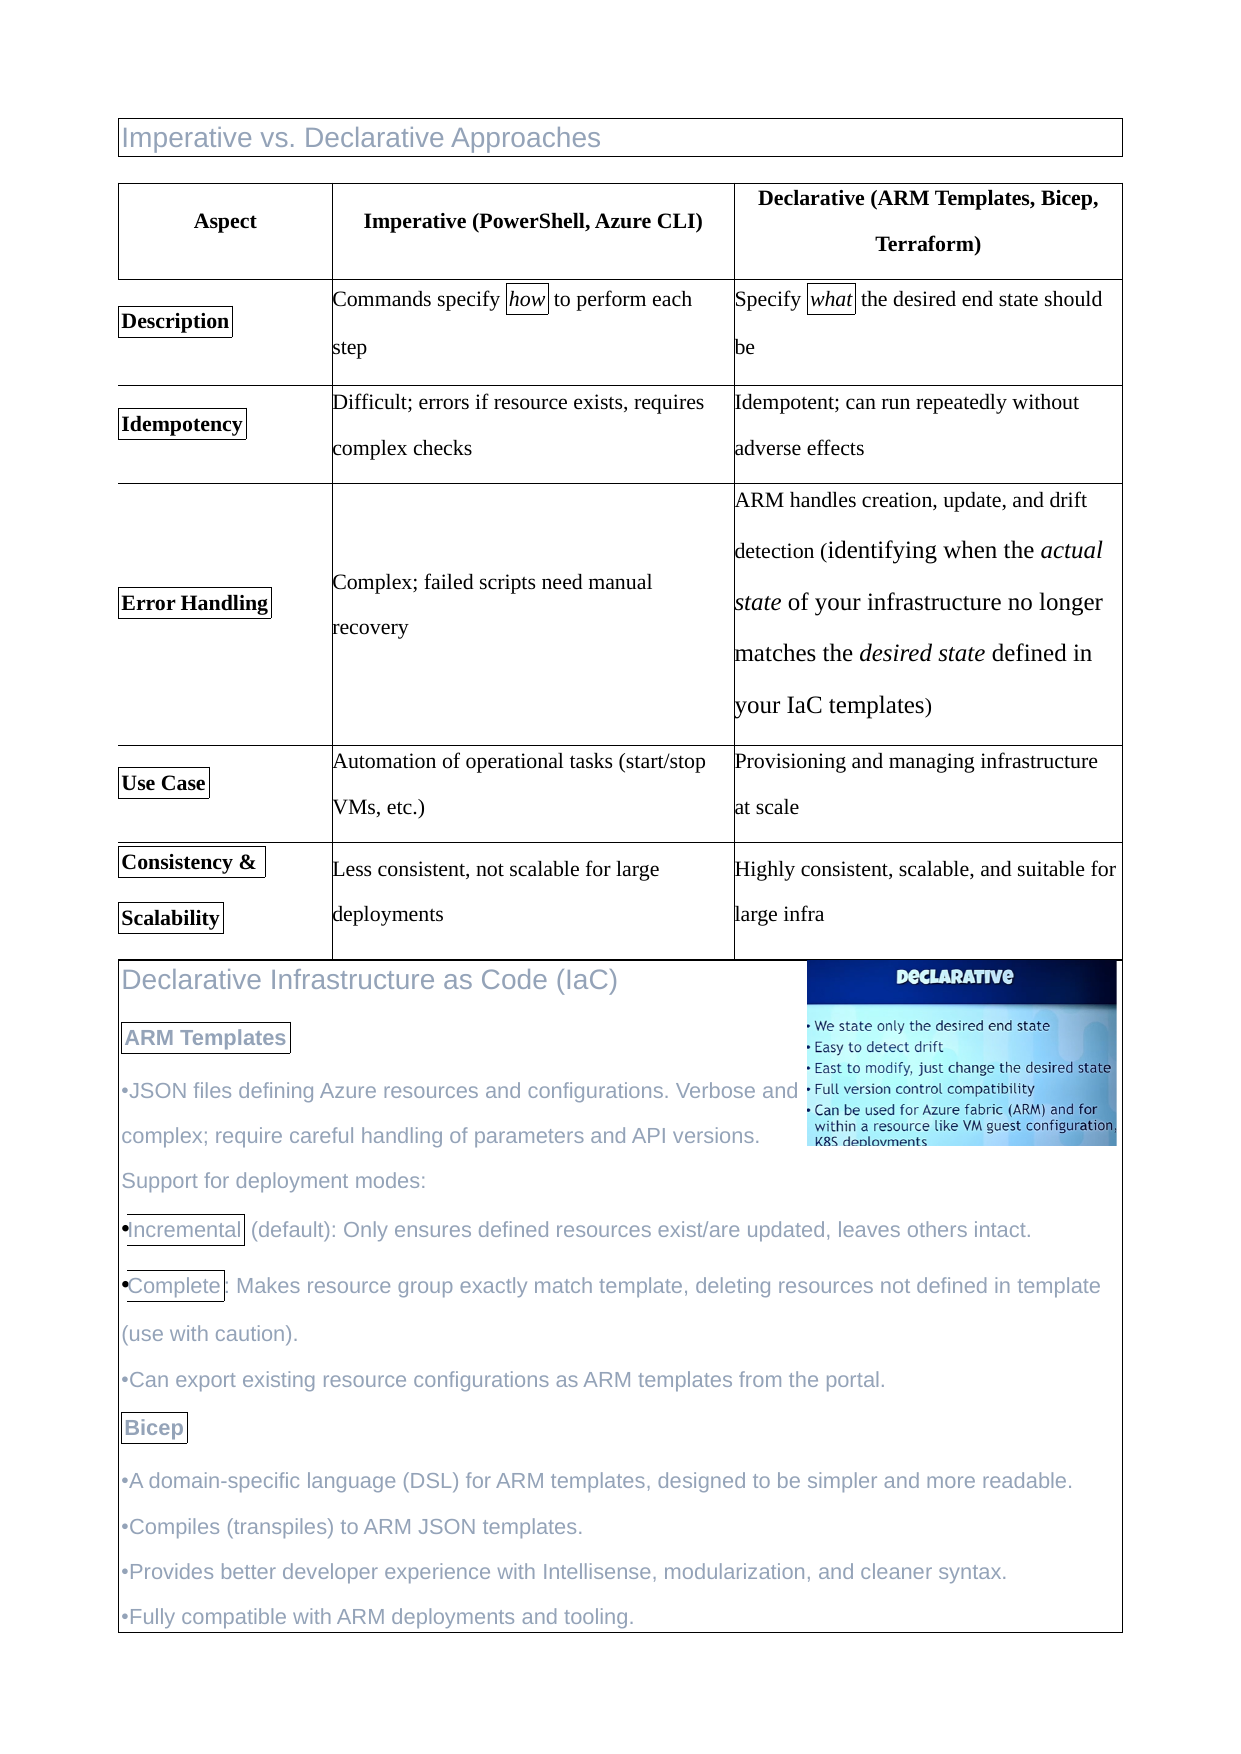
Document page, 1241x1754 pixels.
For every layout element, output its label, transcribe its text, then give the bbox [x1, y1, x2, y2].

table_cell Idempotency [118, 386, 332, 483]
table_cell Description [118, 280, 332, 385]
table_cell Specify what the desired end state should be [735, 280, 1122, 385]
list Incremental (default): Only ensures defined resources exist/are updated, leaves others intact. [119, 1211, 1122, 1245]
subtitle Imperative vs. Declarative Approaches [119, 119, 1122, 156]
table_header Imperative (PowerShell, Azure CLI) [333, 184, 734, 279]
list Bicep [119, 1409, 1122, 1443]
table_cell Consistency & Scalability [118, 843, 332, 959]
list Provides better developer experience with Intellisense, modularization, and cleaner syntax. [119, 1556, 1122, 1584]
table_cell Idempotent; can run repeatedly without adverse effects [735, 386, 1122, 483]
list A domain-specific language (DSL) for ARM templates, designed to be simpler and more readable. [119, 1465, 1122, 1493]
table_cell Commands specify how to perform each step [333, 280, 734, 385]
table_cell Difficult; errors if resource exists, requires complex checks [333, 386, 734, 483]
list Complete: Makes resource group exactly match template, deleting resources not defined in template (use with caution). [119, 1267, 1122, 1347]
table_cell Automation of operational tasks (start/stop VMs, etc.) [333, 746, 734, 842]
list JSON files defining Azure resources and configurations. Verbose and complex; require careful handling of parameters and API versions. Support for deployment modes: [119, 1075, 1122, 1194]
list ARM Templates [119, 1018, 807, 1053]
subtitle Declarative Infrastructure as Code (IaC) [119, 961, 807, 996]
list Fully compatible with ARM deployments and tooling. [119, 1601, 1122, 1632]
table_cell Provisioning and managing infrastructure at scale [735, 746, 1122, 842]
table_cell Use Case [118, 746, 332, 842]
table_cell Less consistent, not scalable for large deployments [333, 843, 734, 959]
table_header Declarative (ARM Templates, Bicep, Terraform) [735, 184, 1122, 279]
table_cell Highly consistent, scalable, and suitable for large infra [735, 843, 1122, 959]
picture [807, 960, 1117, 1146]
table_header Aspect [119, 184, 332, 279]
table_cell Complex; failed scripts need manual recovery [333, 484, 734, 744]
table_cell Error Handling [118, 484, 332, 744]
table_cell ARM handles creation, update, and drift detection (identifying when the actual state of your infrastructure no longer matches the desired state defined in your IaC templates) [735, 484, 1122, 744]
list Can export existing resource configurations as ARM templates from the portal. [119, 1364, 1122, 1392]
list Compiles (transpiles) to ARM JSON templates. [119, 1511, 1122, 1539]
